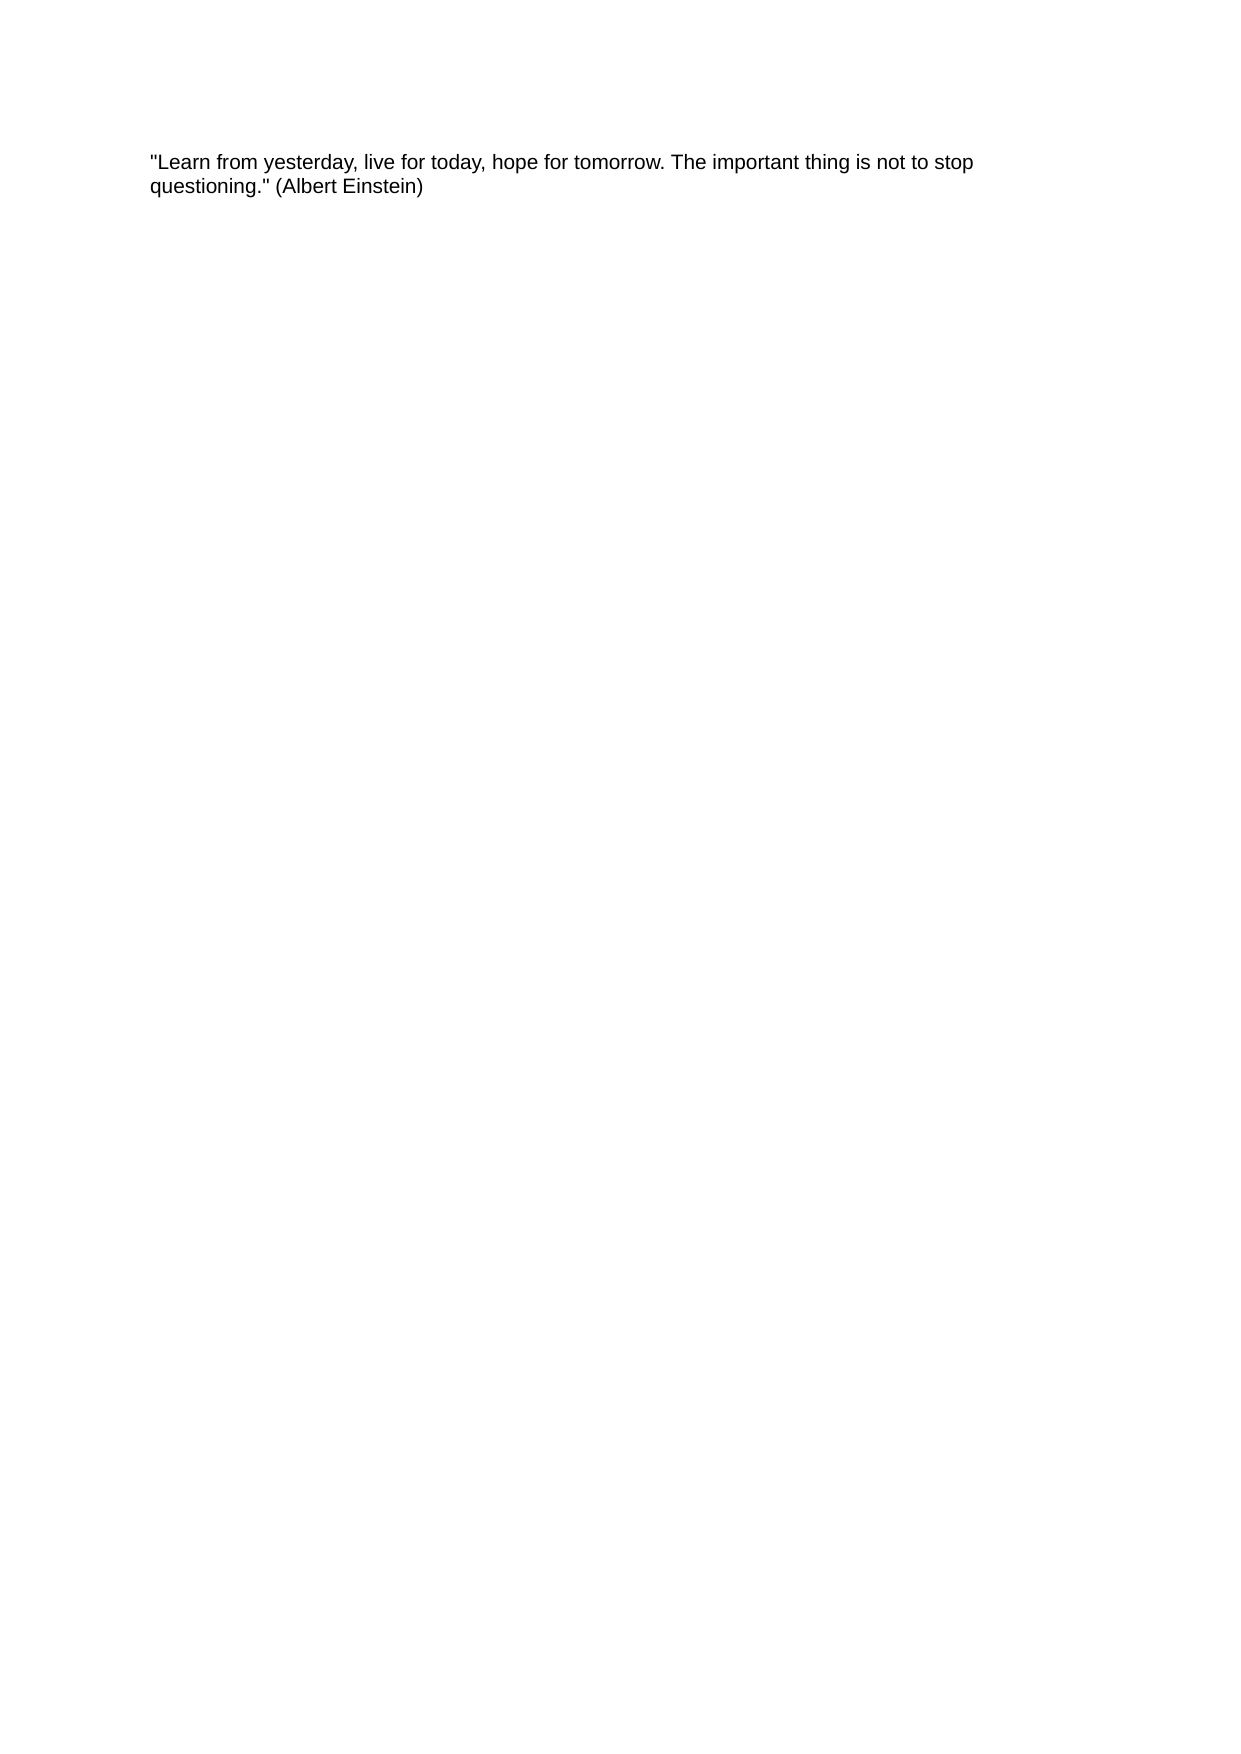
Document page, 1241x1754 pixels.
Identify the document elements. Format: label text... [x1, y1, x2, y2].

text "Learn from yesterday, live for today, hope for tomorrow. The important thing is not to stop questioning." (Albert Einstein) [150, 150, 1090, 198]
